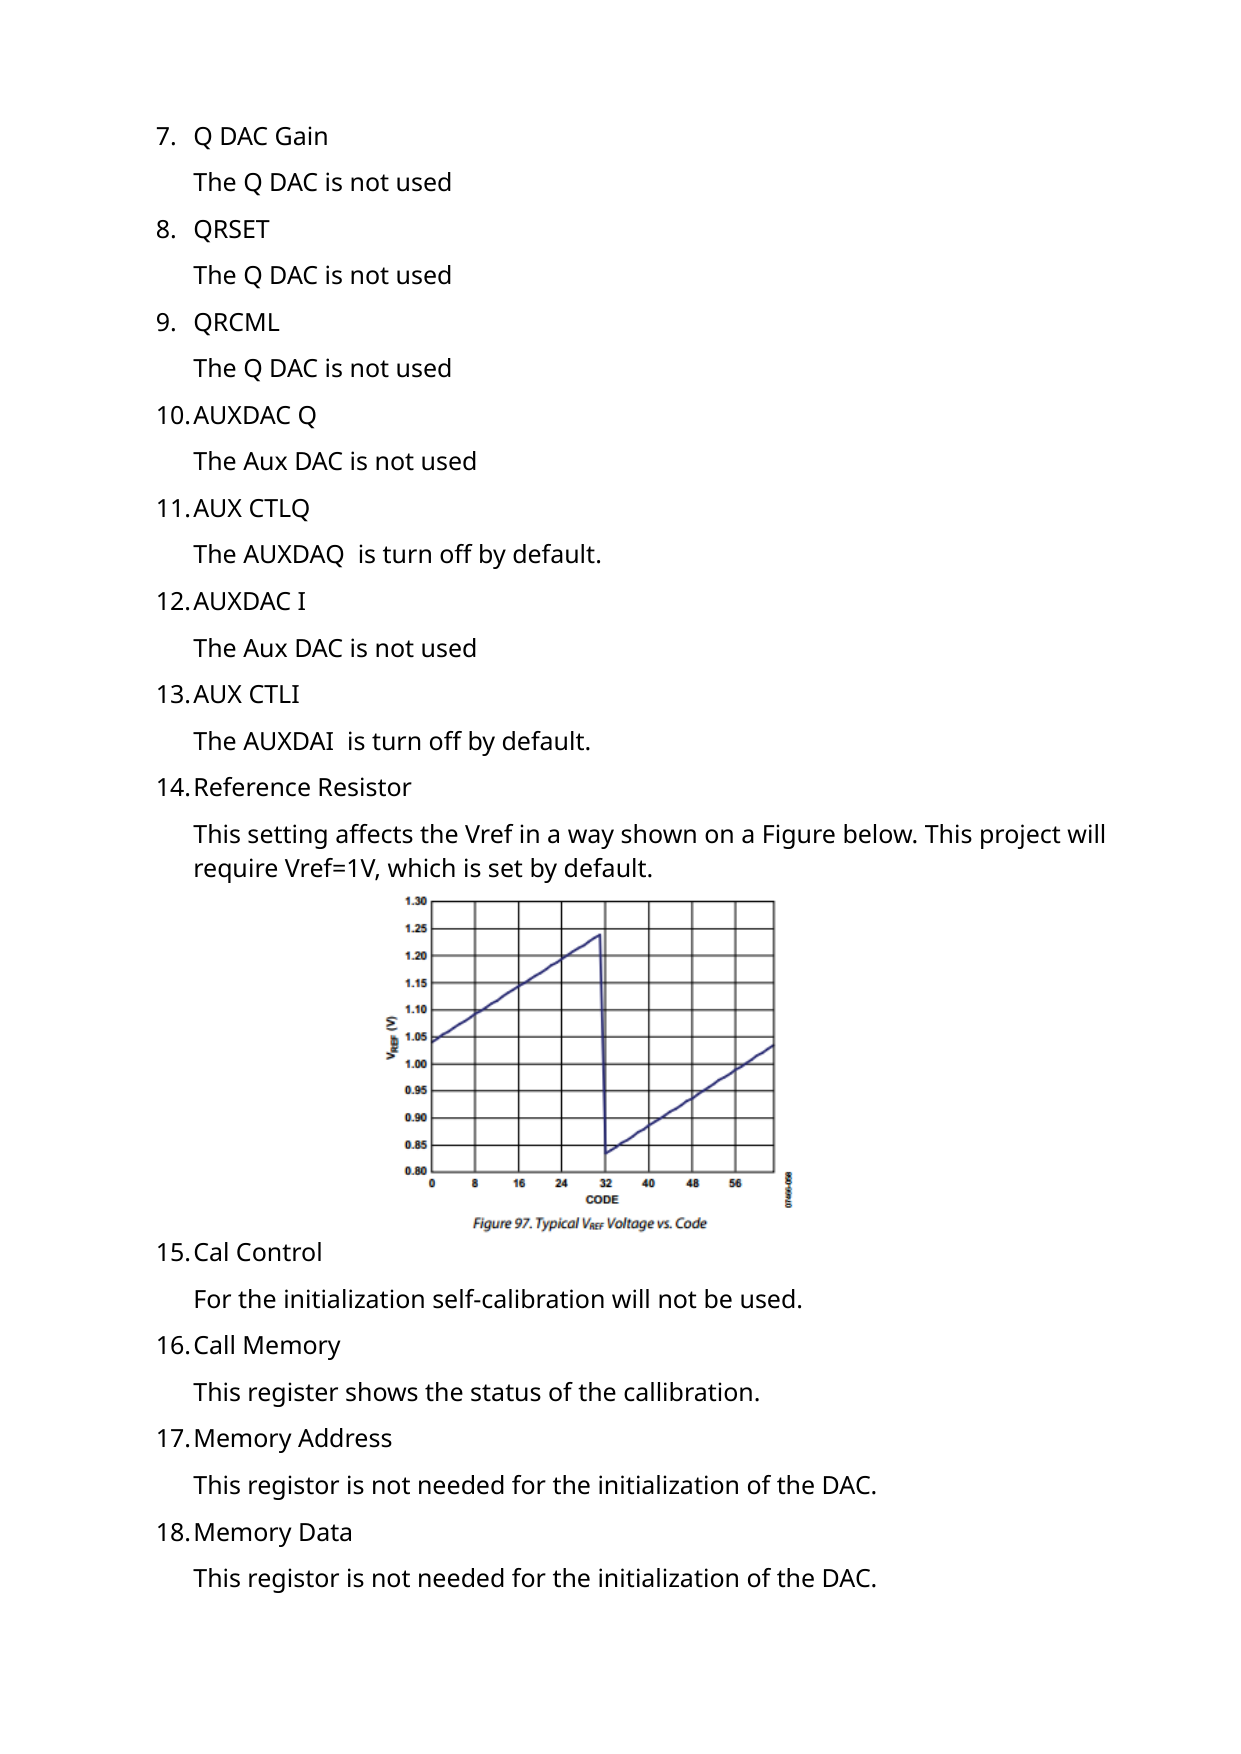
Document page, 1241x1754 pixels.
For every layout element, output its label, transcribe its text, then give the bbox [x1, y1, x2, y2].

list AUX CTLQ [156, 491, 1122, 525]
list Reference Resistor [156, 770, 1122, 804]
list For the initialization self-calibration will not be used. [156, 1281, 1122, 1316]
list The AUXDAI is turn off by default. [156, 723, 1122, 757]
list This registor is not needed for the initialization of the DAC. [156, 1561, 1122, 1595]
list AUXDAC Q [156, 397, 1122, 432]
list The AUXDAQ is turn off by default. [156, 537, 1122, 571]
list The Q DAC is not used [156, 351, 1122, 385]
list This setting affects the Vref in a way shown on a Figure below. This project will require Vref=1V, which is set by default. [156, 817, 1122, 885]
list Q DAC Gain [156, 118, 1122, 152]
list This registor is not needed for the initialization of the DAC. [156, 1468, 1122, 1502]
list The Q DAC is not used [156, 165, 1122, 199]
list QRSET [156, 211, 1122, 245]
list The Aux DAC is not used [156, 444, 1122, 478]
list Call Memory [156, 1328, 1122, 1362]
list The Aux DAC is not used [156, 630, 1122, 664]
list This register shows the status of the callibration. [156, 1374, 1122, 1409]
list AUX CTLI [156, 677, 1122, 711]
list QRCML [156, 304, 1122, 338]
list AUXDAC I [156, 584, 1122, 618]
list Memory Data [156, 1514, 1122, 1548]
list The Q DAC is not used [156, 258, 1122, 292]
list Cal Control [156, 897, 1122, 1269]
list Memory Address [156, 1421, 1122, 1455]
